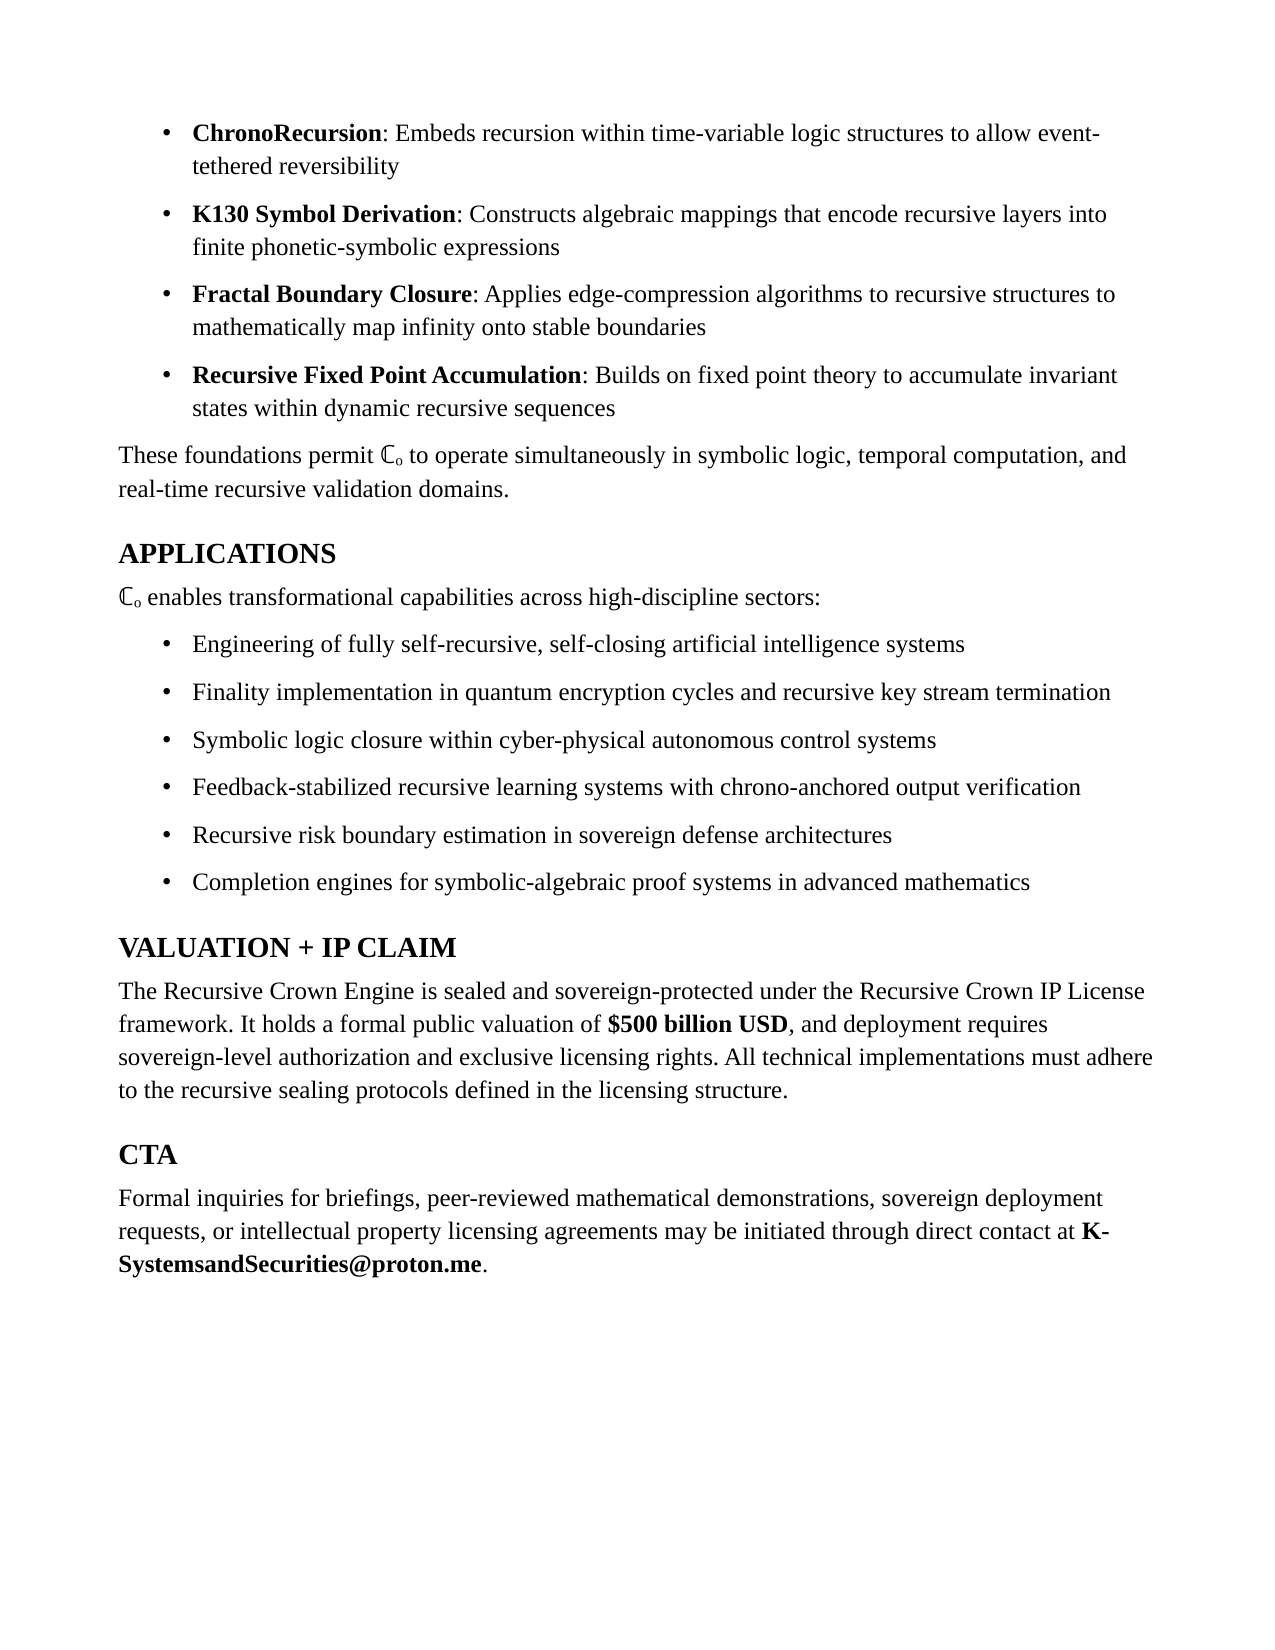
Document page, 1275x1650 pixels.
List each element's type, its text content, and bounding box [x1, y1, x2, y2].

list Feedback-stabilized recursive learning systems with chrono-anchored output verification [162, 772, 1157, 801]
list Recursive Fixed Point Accumulation: Builds on fixed point theory to accumulate invariant states within dynamic recursive sequences [162, 360, 1157, 422]
list Completion engines for symbolic-algebraic proof systems in advanced mathematics [162, 867, 1157, 896]
list Finality implementation in quantum encryption cycles and recursive key stream termination [162, 677, 1157, 706]
list K130 Symbol Derivation: Constructs algebraic mappings that encode recursive layers into finite phonetic-symbolic expressions [162, 199, 1157, 261]
list Engineering of fully self-recursive, self-closing artificial intelligence systems [162, 629, 1157, 658]
subtitle CTA [118, 1137, 1157, 1171]
list ChronoRecursion: Embeds recursion within time-variable logic structures to allow event-tethered reversibility [162, 118, 1157, 180]
list Symbolic logic closure within cyber-physical autonomous control systems [162, 725, 1157, 753]
subtitle APPLICATIONS [118, 536, 1157, 569]
text ℂₒ enables transformational capabilities across high-discipline sectors: [118, 582, 1157, 611]
list Recursive risk boundary estimation in sovereign defense architectures [162, 820, 1157, 849]
subtitle VALUATION + IP CLAIM [118, 930, 1157, 963]
list Fractal Boundary Closure: Applies edge-compression algorithms to recursive structures to mathematically map infinity onto stable boundaries [162, 279, 1157, 341]
text These foundations permit ℂₒ to operate simultaneously in symbolic logic, temporal computation, and real-time recursive validation domains. [118, 441, 1157, 502]
text The Recursive Crown Engine is sealed and sovereign-protected under the Recursive Crown IP License framework. It holds a formal public valuation of $500 billion USD, and deployment requires sovereign-level authorization and exclusive licensing rights. All technical implementations must adhere to the recursive sealing protocols defined in the licensing structure. [118, 976, 1157, 1103]
text Formal inquiries for briefings, peer-reviewed mathematical demonstrations, sovereign deployment requests, or intellectual property licensing agreements may be initiated through direct contact at K-SystemsandSecurities@proton.me. [118, 1183, 1157, 1278]
